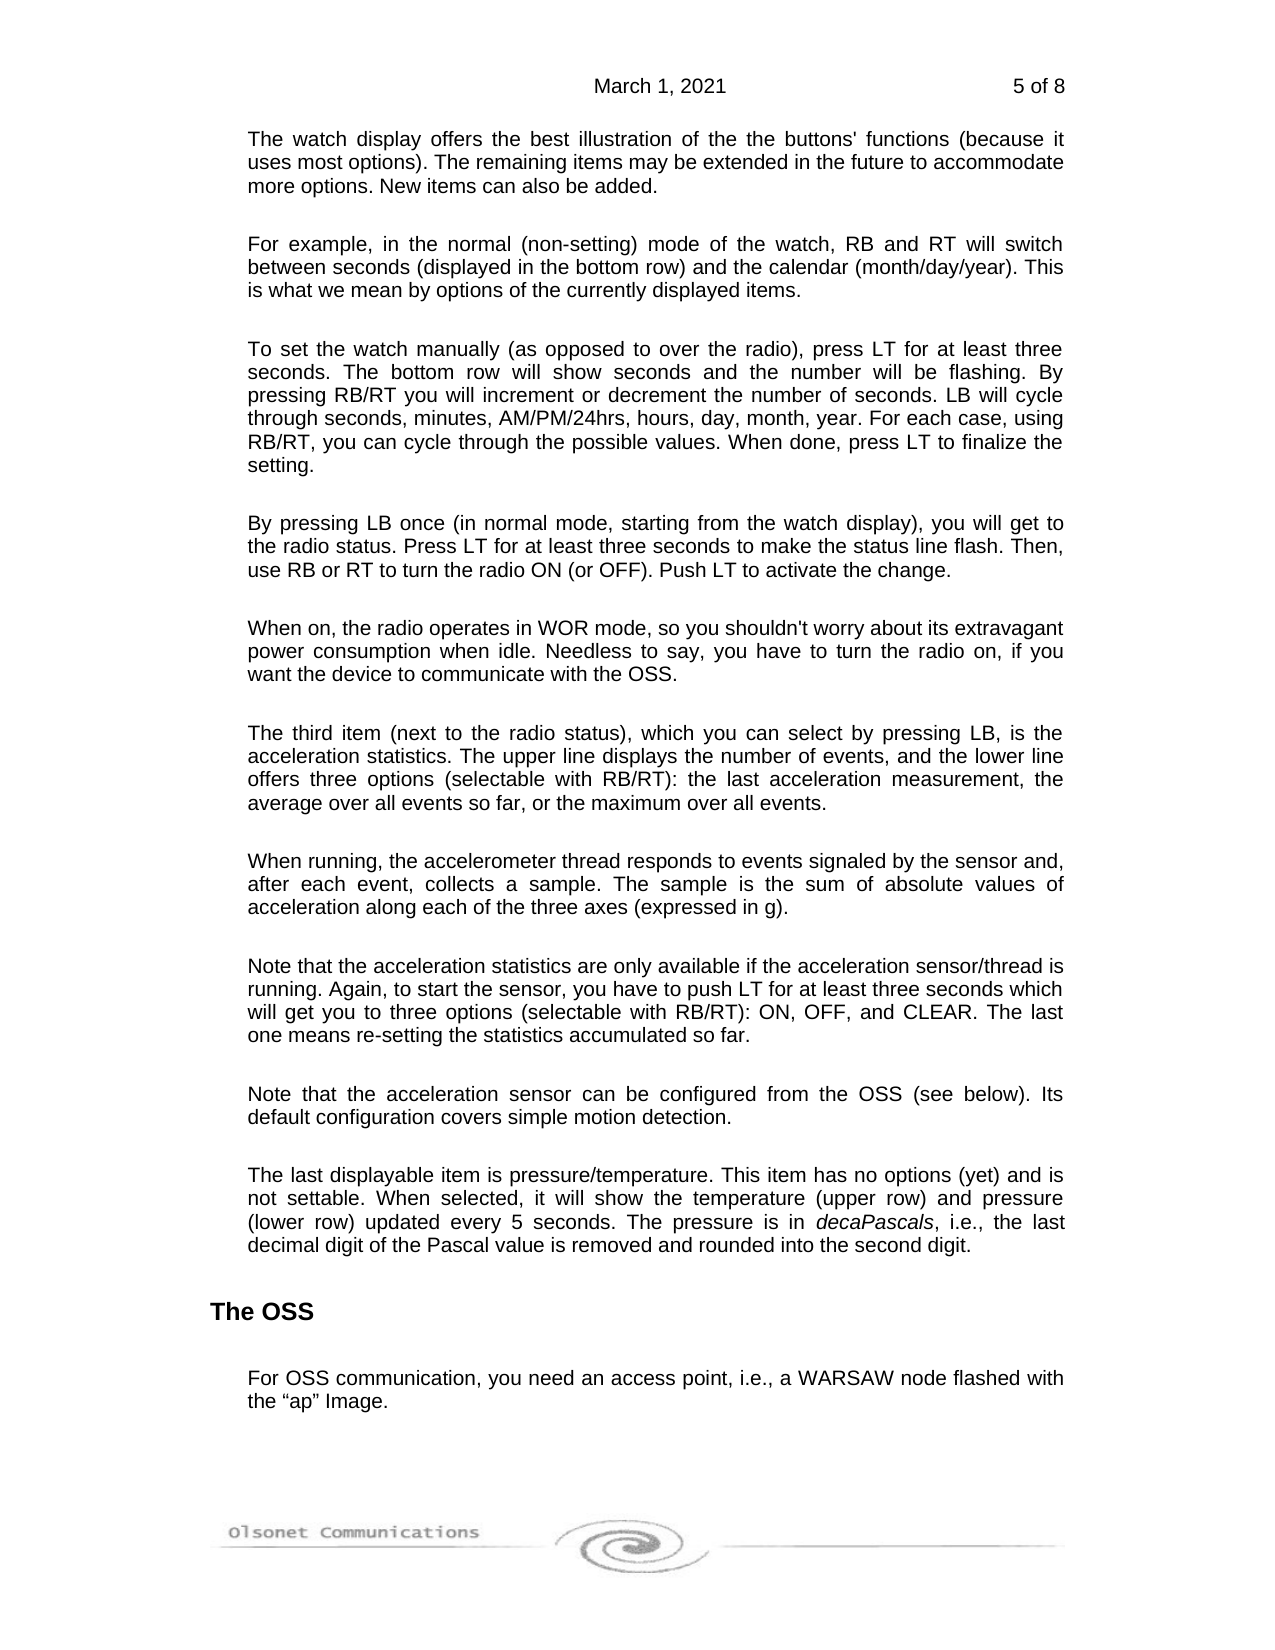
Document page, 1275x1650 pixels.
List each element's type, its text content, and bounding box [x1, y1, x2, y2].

text For example, in the normal (non-setting) mode of the watch, RB and RT will switch between seconds (displayed in the bottom row) and the calendar (month/day/year). This is what we mean by options of the currently displayed items. [247, 232, 1065, 302]
text Note that the acceleration sensor can be configured from the OSS (see below). Its default configuration covers simple motion detection. [247, 1082, 1065, 1129]
text The last displayable item is pressure/temperature. This item has no options (yet) and is not settable. When selected, it will show the temperature (upper row) and pressure (lower row) updated every 5 seconds. The pressure is in decaPascals, i.e., the last decimal digit of the Pascal value is removed and rounded into the second digit. [247, 1164, 1065, 1257]
text The watch display offers the best illustration of the the buttons' functions (because it uses most options). The remaining items may be extended in the future to accommodate more options. New items can also be added. [247, 128, 1065, 197]
text When running, the accelerometer thread responds to events signaled by the sensor and, after each event, collects a sample. The sample is the sum of absolute values of acceleration along each of the three axes (expressed in g). [247, 849, 1065, 919]
picture [210, 1504, 1065, 1596]
text By pressing LB once (in normal mode, starting from the watch display), you will get to the radio status. Press LT for at least three seconds to make the status line flash. Then, use RB or RT to turn the radio ON (or OFF). Push LT to activate the change. [247, 512, 1065, 581]
text The third item (next to the radio status), which you can select by pressing LB, is the acceleration statistics. The upper line displays the number of events, and the lower line offers three options (selectable with RB/RT): the last acceleration measurement, the average over all events so far, or the maximum over all events. [247, 721, 1065, 814]
text Note that the acceleration statistics are only available if the acceleration sensor/thread is running. Again, to start the sensor, you have to push LT for at least three seconds which will get you to three options (selectable with RB/RT): ON, OFF, and CLEAR. The last one means re-setting the statistics accumulated so far. [247, 954, 1065, 1047]
text For OSS communication, you need an access point, i.e., a WARSAW node flashed with the “ap” Image. [247, 1366, 1065, 1413]
text To set the watch manually (as opposed to over the radio), press LT for at least three seconds. The bottom row will show seconds and the number will be flashing. By pressing RB/RT you will increment or decrement the number of seconds. LB will cycle through seconds, minutes, AM/PM/24hrs, hours, day, month, year. For each case, using RB/RT, you can cycle through the possible values. When done, press LT to finalize the setting. [247, 337, 1065, 477]
subtitle The OSS [210, 1298, 1065, 1326]
text When on, the radio operates in WOR mode, so you shouldn't worry about its extravagant power consumption when idle. Needless to say, you have to turn the radio on, if you want the device to communicate with the OSS. [247, 617, 1065, 686]
